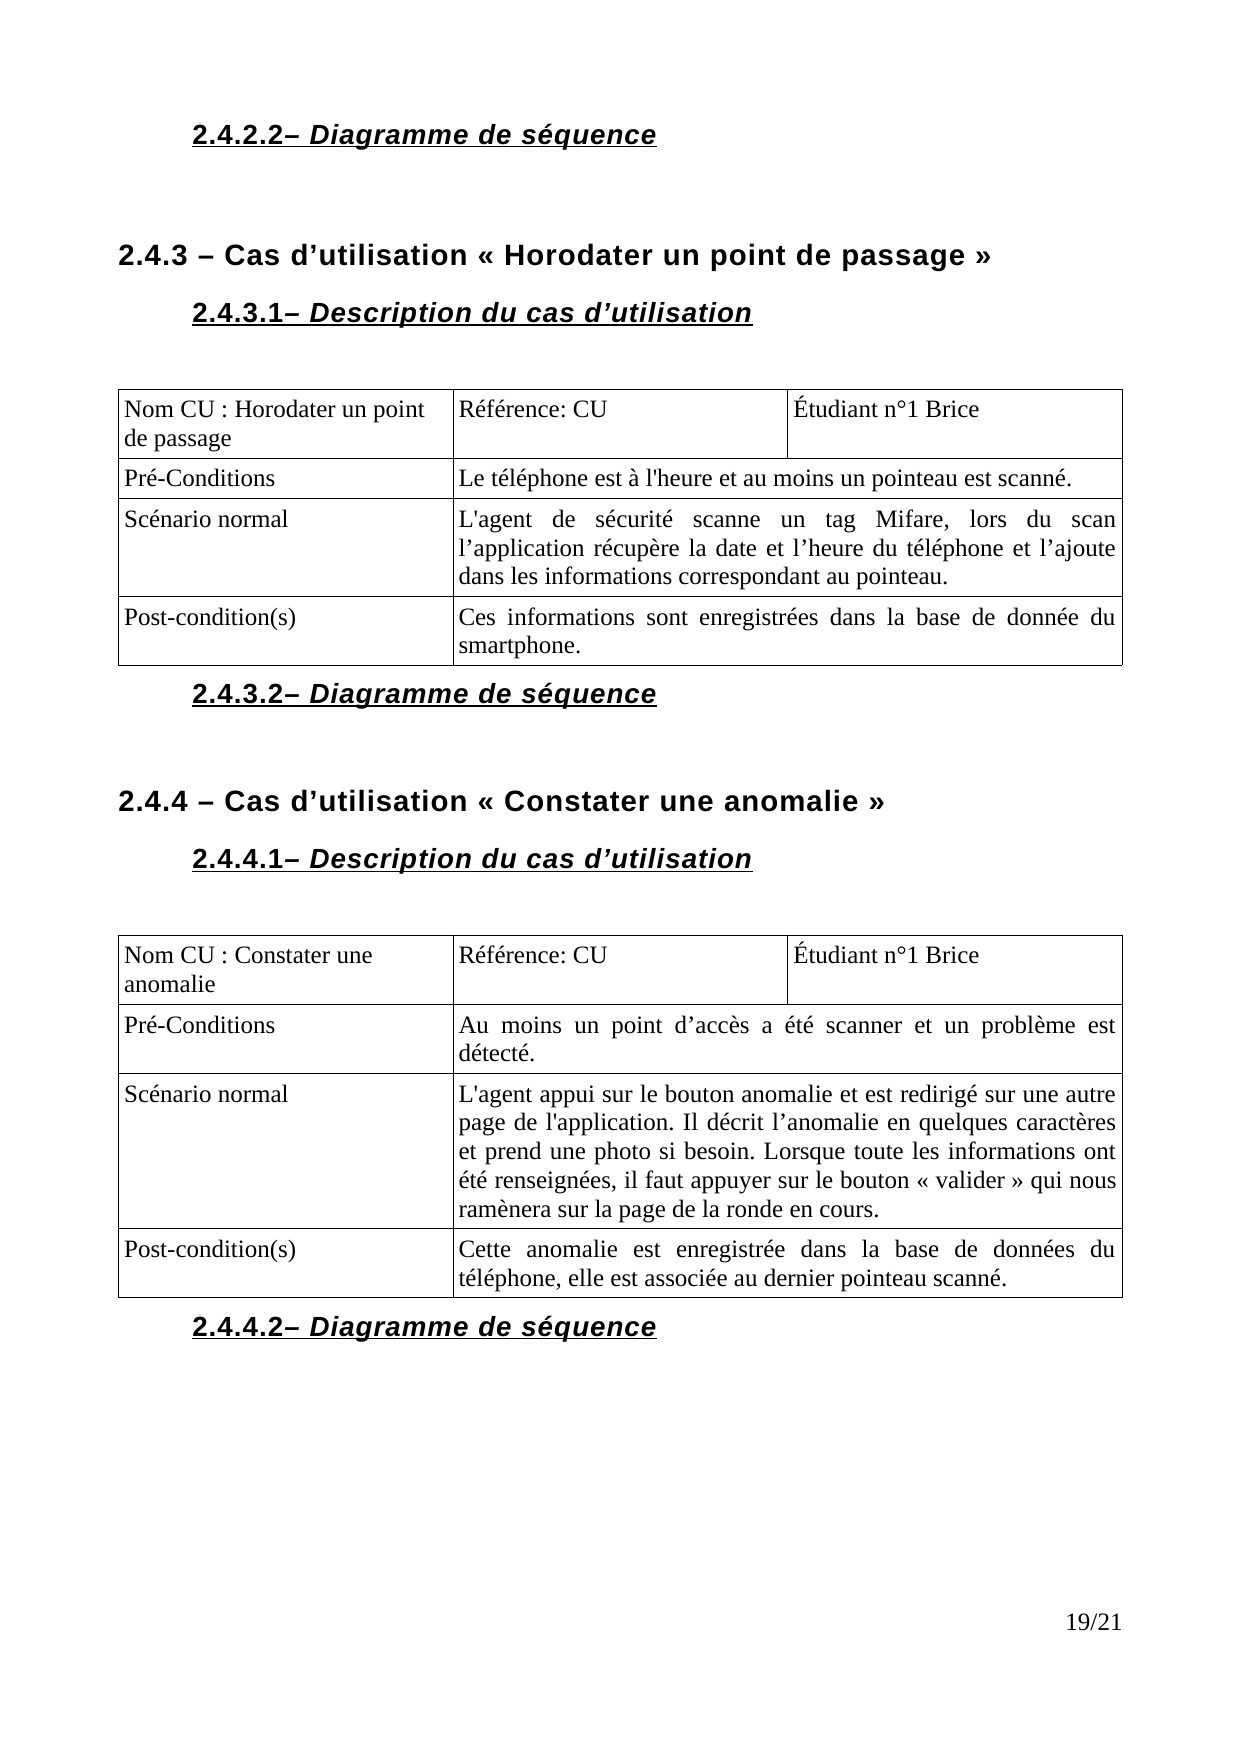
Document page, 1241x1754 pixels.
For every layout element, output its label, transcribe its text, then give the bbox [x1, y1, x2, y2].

table_cell Cette anomalie est enregistrée dans la base de données du téléphone, elle est associée au dernier pointeau scanné. [454, 1229, 1122, 1297]
table_cell Scénario normal [119, 499, 453, 596]
table_cell Pré-Conditions [119, 459, 453, 498]
table_cell Post-condition(s) [119, 597, 453, 665]
table_cell Post-condition(s) [119, 1229, 453, 1297]
subtitle 2.4.4 – Cas d’utilisation « Constater une anomalie » [118, 784, 1122, 818]
table_cell Pré-Conditions [119, 1005, 453, 1073]
table_cell Le téléphone est à l'heure et au moins un pointeau est scanné. [454, 459, 1122, 498]
table_cell Scénario normal [119, 1074, 453, 1228]
subtitle 2.4.2.2– Diagramme de séquence [118, 118, 1122, 150]
subtitle 2.4.3.1– Description du cas d’utilisation [118, 297, 1122, 328]
table_cell L'agent de sécurité scanne un tag Mifare, lors du scan l’application récupère la date et l’heure du téléphone et l’ajoute dans les informations correspondant au pointeau. [454, 499, 1122, 596]
table_cell Au moins un point d’accès a été scanner et un problème est détecté. [454, 1005, 1122, 1073]
table_header Nom CU : Horodater un point de passage [119, 390, 453, 458]
table_header Étudiant n°1 Brice [788, 936, 1122, 1004]
table_header Étudiant n°1 Brice [788, 390, 1122, 458]
subtitle 2.4.3.2– Diagramme de séquence [118, 677, 1122, 709]
table_header Référence: CU [454, 936, 787, 1004]
table_cell L'agent appui sur le bouton anomalie et est redirigé sur une autre page de l'application. Il décrit l’anomalie en quelques caractères et prend une photo si besoin. Lorsque toute les informations ont été renseignées, il faut appuyer sur le bouton « valider » qui nous ramènera sur la page de la ronde en cours. [454, 1074, 1122, 1228]
table_cell Ces informations sont enregistrées dans la base de donnée du smartphone. [454, 597, 1122, 665]
table_header Référence: CU [454, 390, 787, 458]
subtitle 2.4.3 – Cas d’utilisation « Horodater un point de passage » [118, 238, 1122, 272]
subtitle 2.4.4.2– Diagramme de séquence [118, 1310, 1122, 1342]
table_header Nom CU : Constater une anomalie [119, 936, 453, 1004]
subtitle 2.4.4.1– Description du cas d’utilisation [118, 843, 1122, 875]
